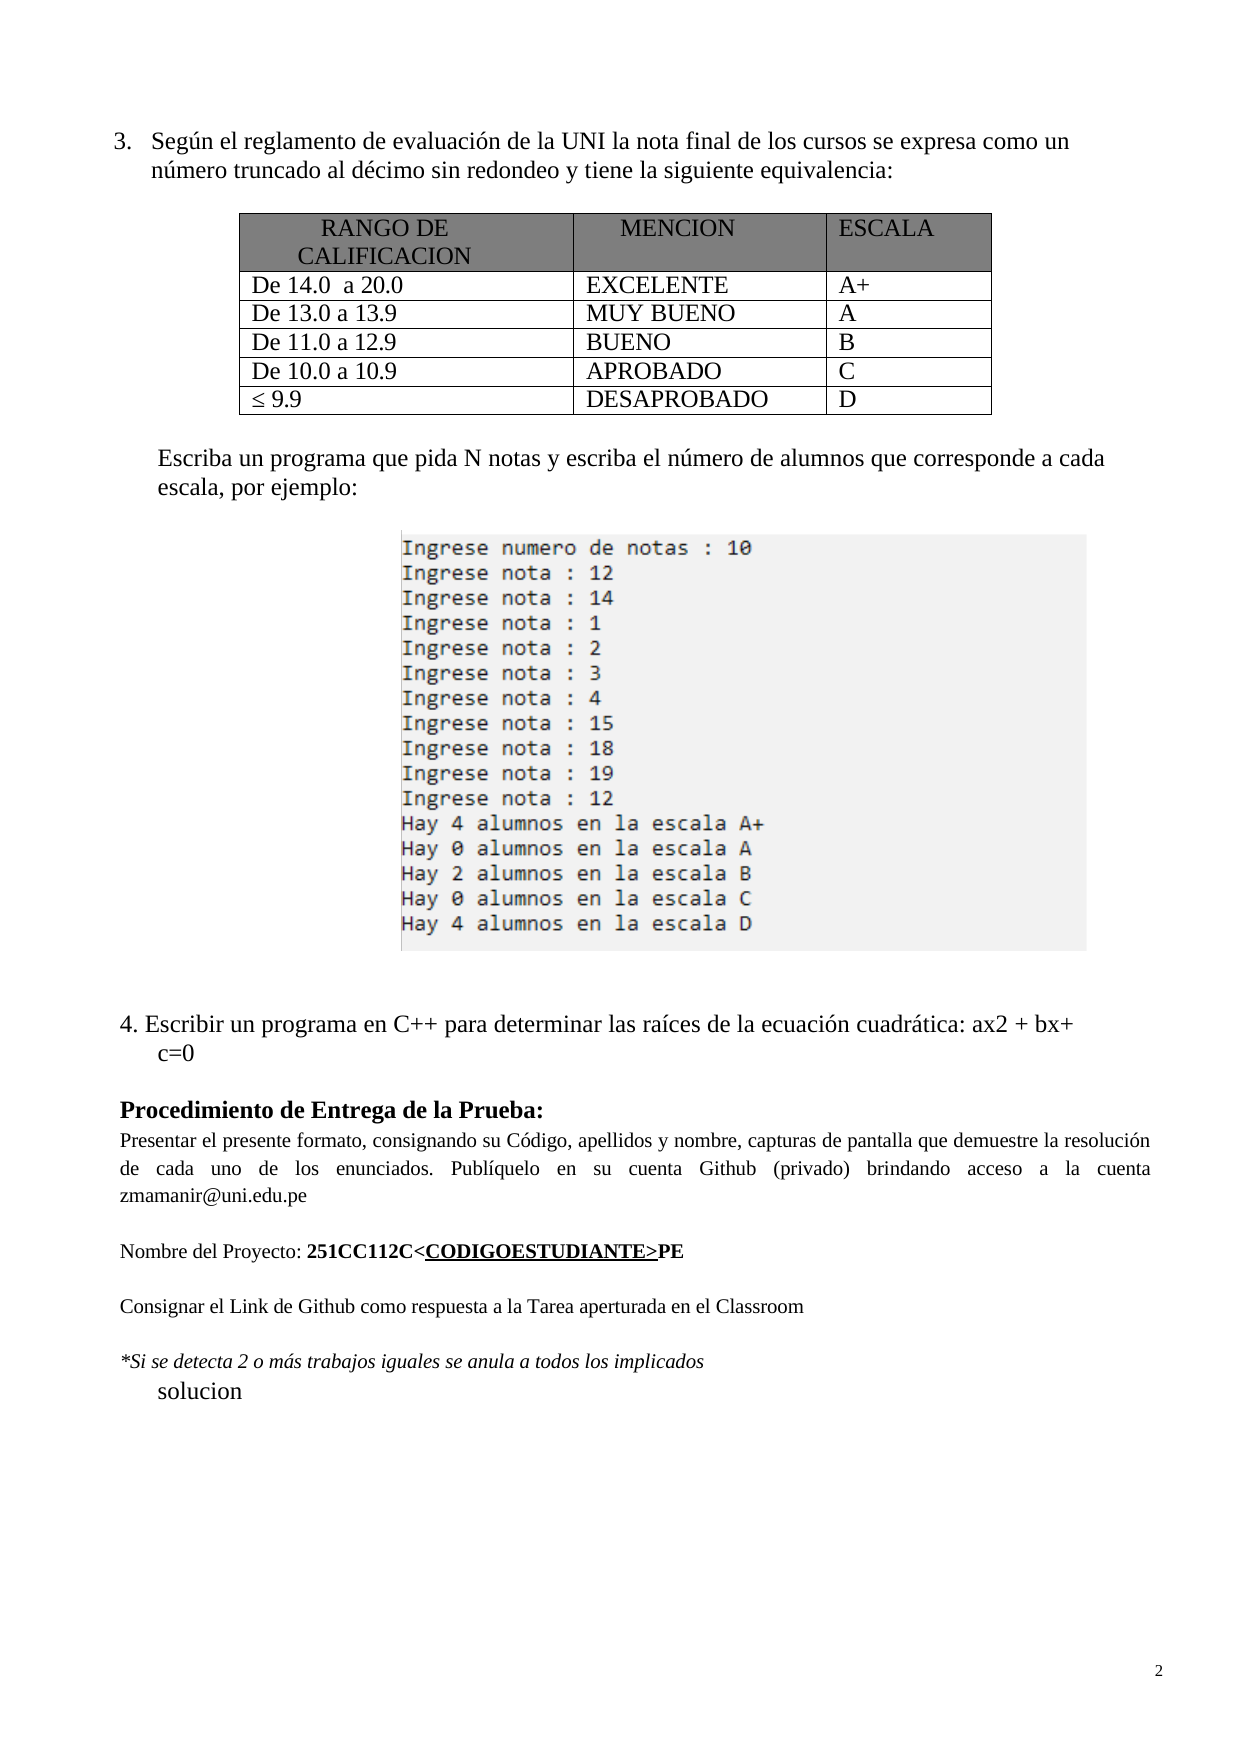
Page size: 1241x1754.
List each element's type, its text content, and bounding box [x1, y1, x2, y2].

text Escriba un programa que pida N notas y escriba el número de alumnos que corresponde a cada escala, por ejemplo: [157, 443, 1121, 501]
table_cell MUY BUENO [574, 301, 826, 328]
list Según el reglamento de evaluación de la UNI la nota final de los cursos se expresa como un número truncado al décimo sin redondeo y tiene la siguiente equivalencia: [113, 126, 1070, 184]
picture [401, 530, 1087, 951]
table_cell ≤ 9.9 [240, 387, 573, 414]
table_cell D [827, 387, 991, 414]
list solucion [157, 1377, 1075, 1405]
table_header MENCION [574, 214, 826, 271]
table_cell De 13.0 a 13.9 [240, 301, 573, 328]
table_cell APROBADO [574, 358, 826, 386]
table_cell C [827, 358, 991, 386]
table_cell De 10.0 a 10.9 [240, 358, 573, 386]
text Nombre del Proyecto: 251CC112C<CODIGOESTUDIANTE>PE [119, 1238, 1152, 1263]
text *Si se detecta 2 o más trabajos iguales se anula a todos los implicados [119, 1349, 1152, 1373]
table_cell De 11.0 a 12.9 [240, 329, 573, 357]
text Consignar el Link de Github como respuesta a la Tarea aperturada en el Classroom [119, 1294, 1152, 1318]
table_cell A [827, 301, 991, 328]
table_header ESCALA [827, 214, 991, 271]
text Presentar el presente formato, consignando su Código, apellidos y nombre, capturas de pantalla que demuestre la resolución de cada uno de los enunciados. Publíquelo en su cuenta Github (privado) brindando acceso a la cuenta zmamanir@uni.edu.pe [119, 1128, 1152, 1207]
text Procedimiento de Entrega de la Prueba: [119, 1095, 1152, 1124]
table_cell A+ [827, 272, 991, 299]
list Escribir un programa en C++ para determinar las raíces de la ecuación cuadrática: ax2 + bx+ c=0 [119, 1010, 1075, 1066]
table_cell DESAPROBADO [574, 387, 826, 414]
table_cell EXCELENTE [574, 272, 826, 299]
table_cell B [827, 329, 991, 357]
table_cell BUENO [574, 329, 826, 357]
table_header RANGO DE CALIFICACION [240, 214, 573, 271]
table_cell De 14.0 a 20.0 [240, 272, 573, 299]
